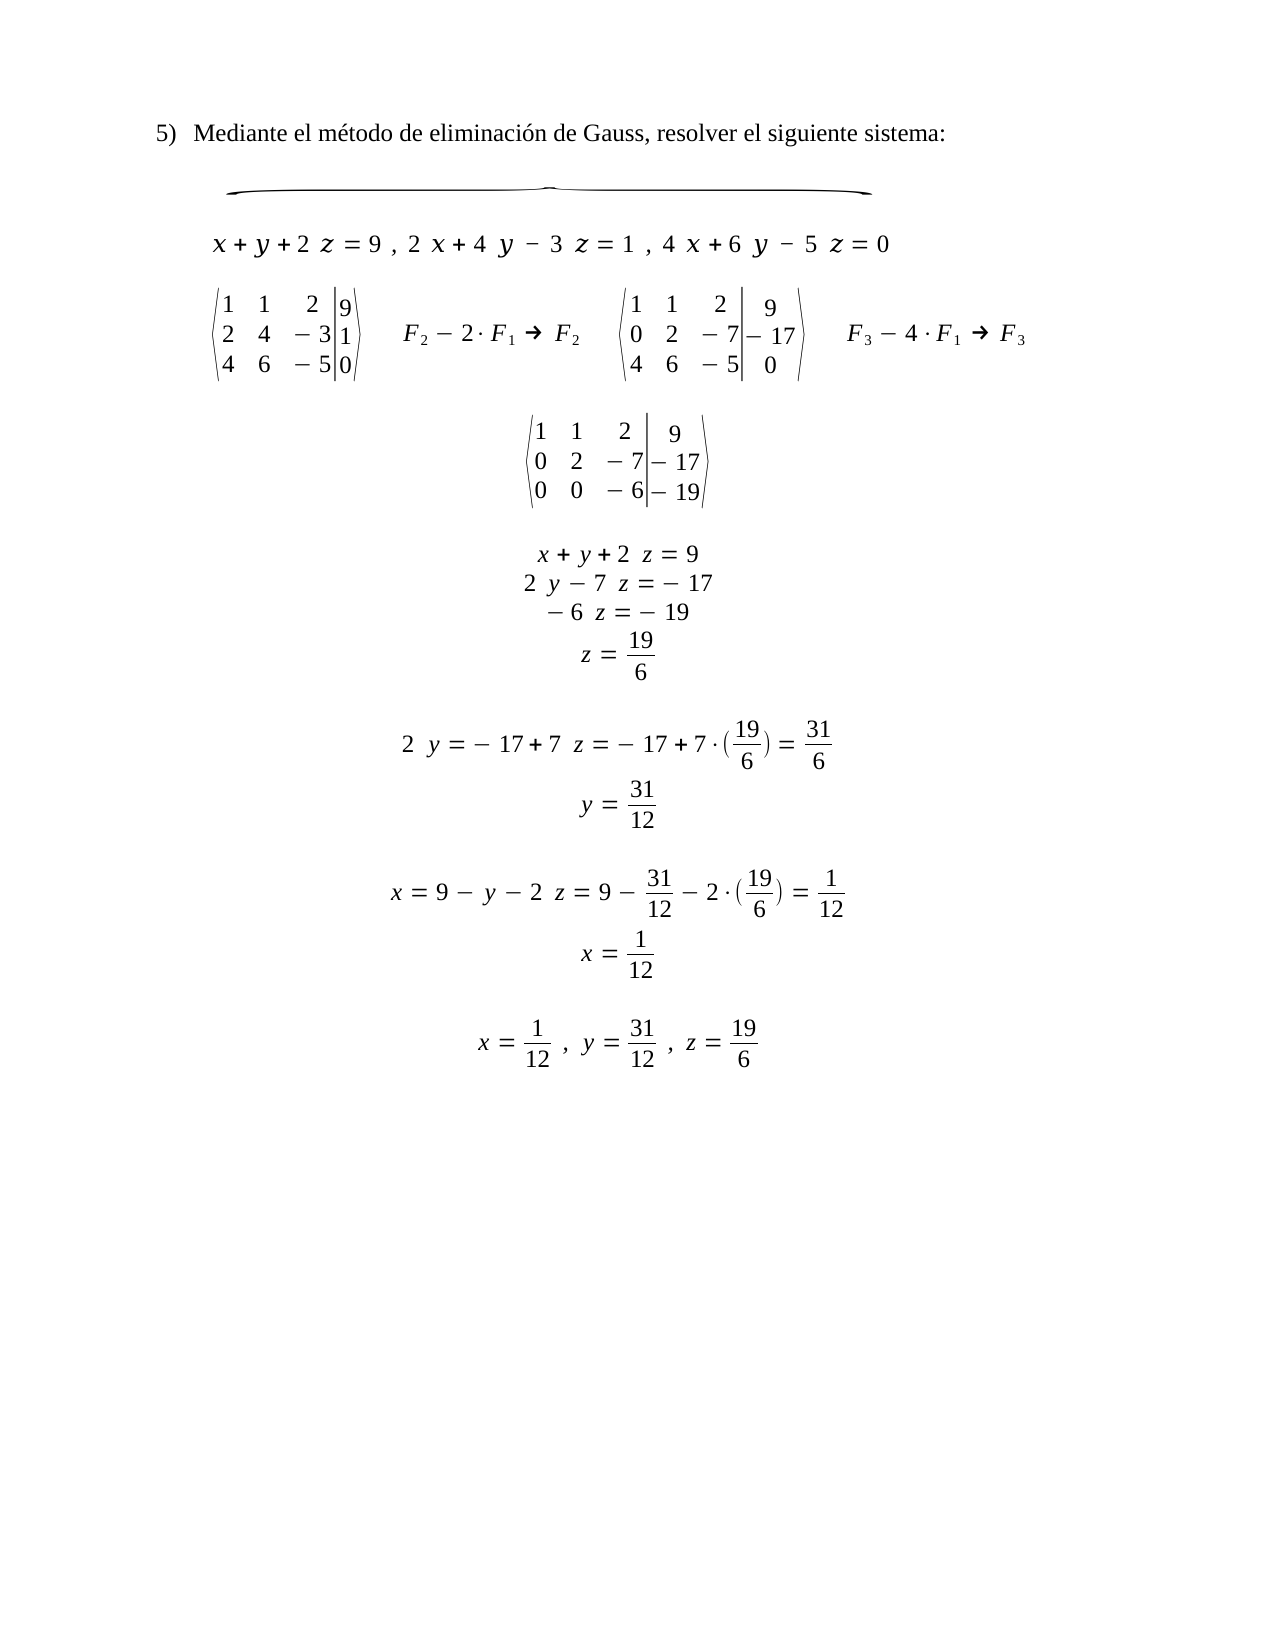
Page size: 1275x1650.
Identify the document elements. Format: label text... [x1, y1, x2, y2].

list Mediante el método de eliminación de Gauss, resolver el siguiente sistema: [156, 118, 1157, 147]
